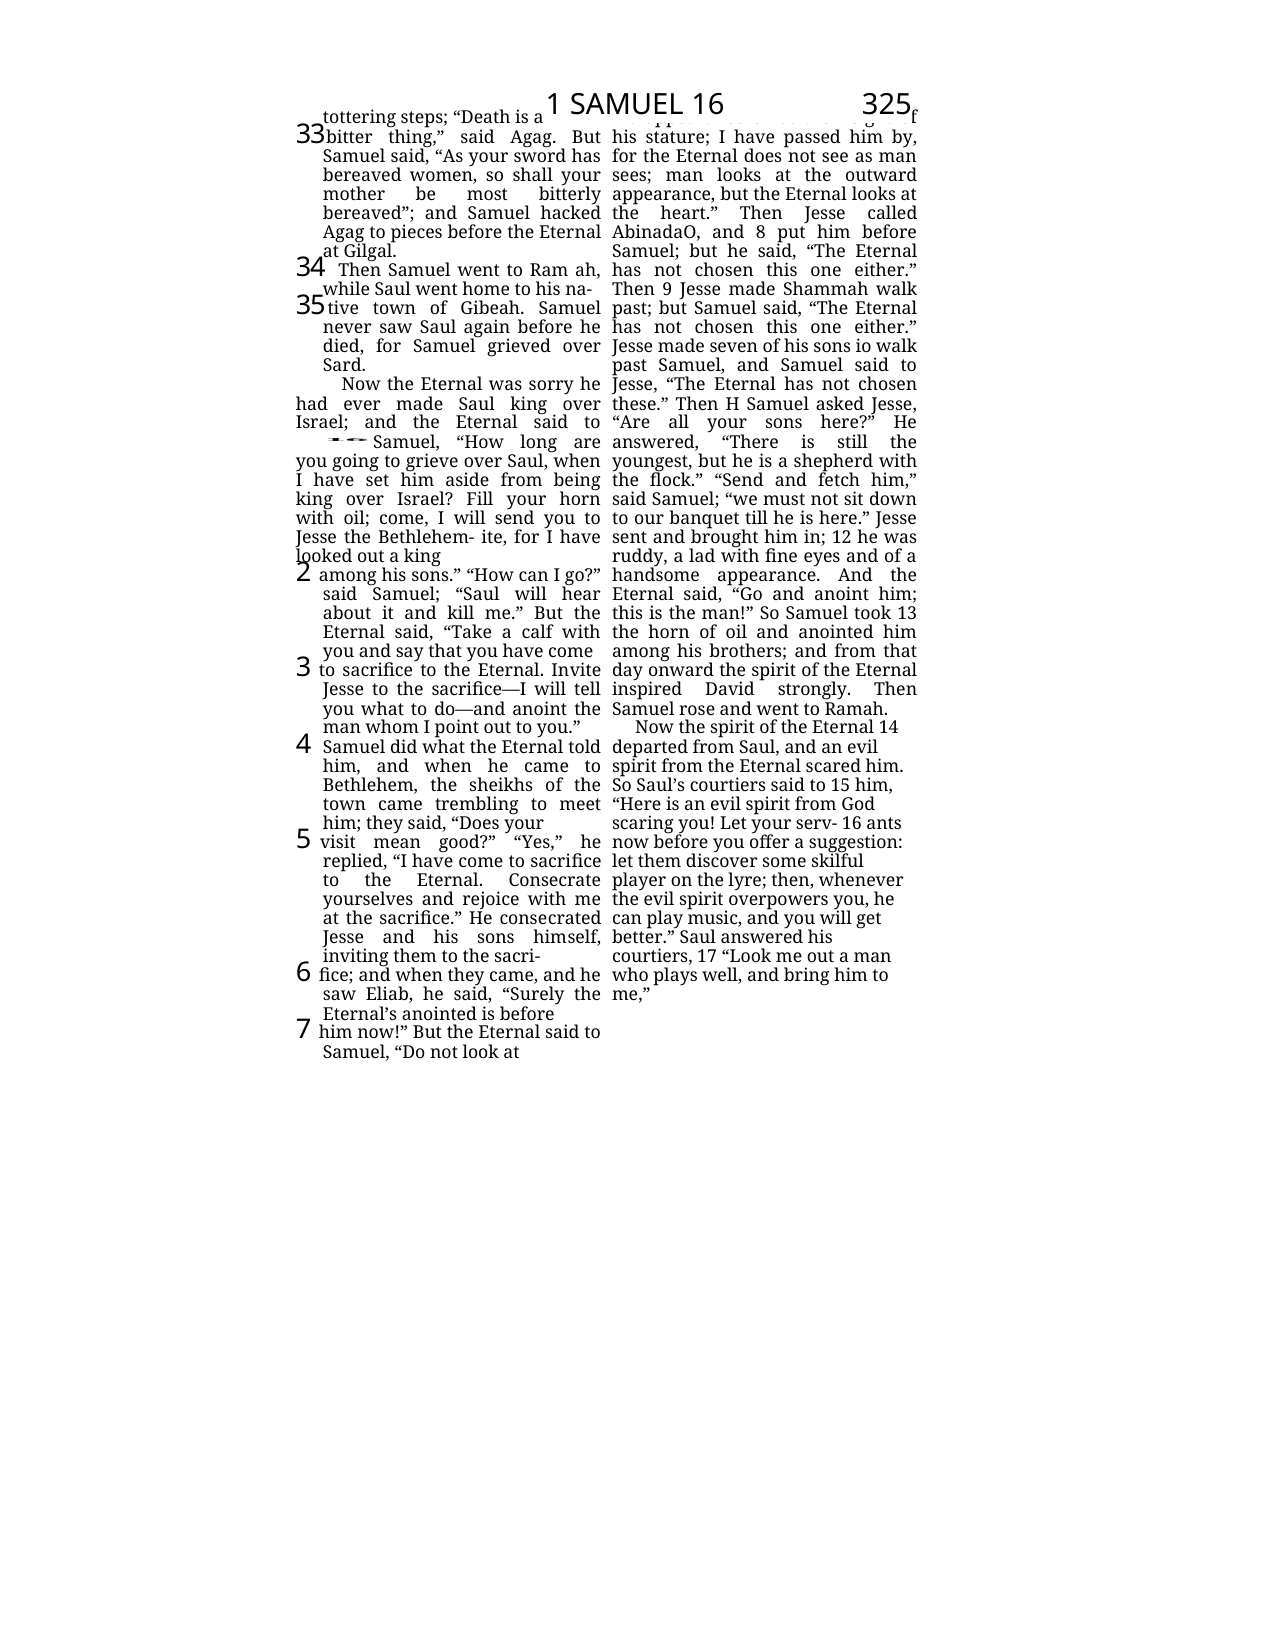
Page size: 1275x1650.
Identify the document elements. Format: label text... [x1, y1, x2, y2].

list bitter thing,” said Agag. But Samuel said, “As your sword has bereaved women, so shall your mother be most bitterly bereaved”; and Samuel hacked Agag to pieces before the Eter­nal at Gilgal. [296, 128, 601, 261]
text Now the spirit of the Eternal 14 departed from Saul, and an evil spirit from the Eternal scared him. So Saul’s courtiers said to 15 him, “Here is an evil spirit from God scaring you! Let your serv- 16 ants now before you offer a suggestion: let them discover some skilful player on the lyre; then, whenever the evil spirit overpowers you, he can play music, and you will get better.” Saul answered his courtiers, 17 “Look me out a man who plays well, and bring him to me,” [612, 719, 917, 1005]
text tottering steps; “Death is a [323, 109, 601, 128]
list Samuel did what the Eternal told him, and when he came to Bethlehem, the sheikhs of the town came trembling to meet him; they said, “Does your [296, 738, 601, 833]
list fice; and when they came, and he saw Eliab, he said, “Surely the Eternal’s anointed is before [296, 967, 601, 1024]
list Then Samuel went to Ram ah, while Saul went home to his na- [296, 261, 601, 299]
list to sacrifice to the Eternal. In­vite Jesse to the sacrifice—I will tell you what to do—and anoint the man whom I point out to you.” [296, 662, 601, 738]
list him now!” But the Eternal said to Samuel, “Do not look at [296, 1024, 601, 1062]
text his appearance or at the height of his stature; I have passed him by, for the Eternal does not see as man sees; man looks at the outward appearance, but the Eternal looks at the heart.” Then Jesse called AbinadaO, and 8 put him before Samuel; but he said, “The Eternal has not chosen this one either.” Then 9 Jesse made Shammah walk past; but Samuel said, “The Eternal has not chosen this one either.” Jesse made seven of his sons io walk past Samuel, and Samuel said to Jesse, “The Eternal has not chosen these.” Then H Samuel asked Jesse, “Are all your sons here?” He answered, “There is still the youngest, but he is a shepherd with the flock.” “Send and fetch him,” said Sam­uel; “we must not sit down to our banquet till he is here.” Jesse sent and brought him in; 12 he was ruddy, a lad with fine eyes and of a handsome ap­pearance. And the Eternal said, “Go and anoint him; this is the man!” So Samuel took 13 the horn of oil and anointed him among his brothers; and from that day onward the spirit of the Eternal inspired David strongly. Then Samuel rose and went to Ramah. [612, 109, 917, 719]
list visit mean good?” “Yes,” he replied, “I have come to sacri­fice to the Eternal. Consecrate yourselves and rejoice with me at the sacrifice.” He conse­crated Jesse and his sons him­self, inviting them to the sacri- [296, 833, 601, 967]
text Now the Eternal was sorry he had ever made Saul king over Israel; and the Eternal said to Samuel, “How long are you going to grieve over Saul, when I have set him aside from being king over Israel? Fill your horn with oil; come, I will send you to Jesse the Bethlehem- ite, for I have looked out a king [296, 376, 601, 566]
list among his sons.” “How can I go?” said Samuel; “Saul will hear about it and kill me.” But the Eternal said, “Take a calf with you and say that you have come [296, 566, 601, 662]
list tive town of Gibeah. Samuel never saw Saul again before he died, for Samuel grieved over Sard. [296, 299, 601, 376]
